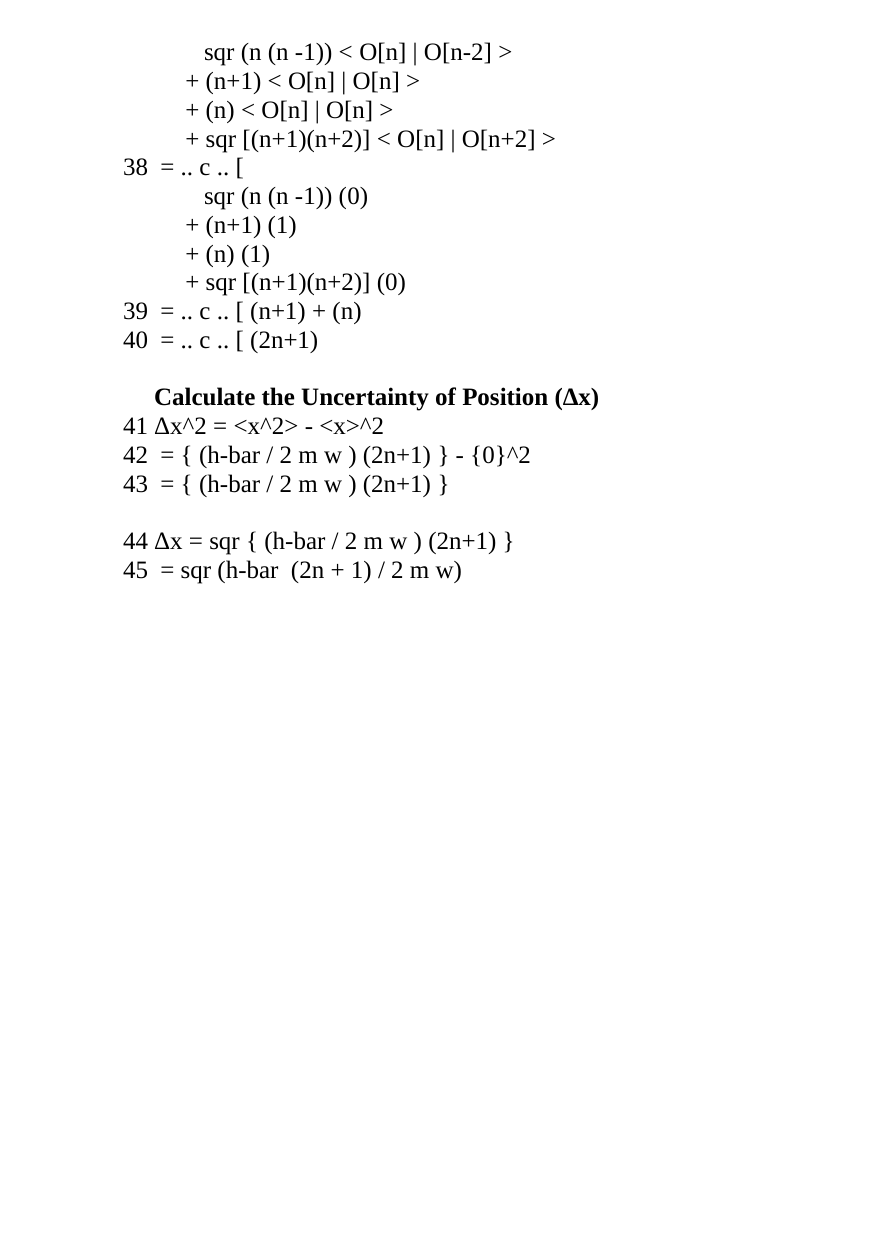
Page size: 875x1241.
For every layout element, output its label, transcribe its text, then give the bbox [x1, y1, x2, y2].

table_cell = .. c .. [ (2n+1) [151, 325, 809, 354]
table_cell = .. c .. [ sqr (n (n -1)) (0) + (n+1) (1) + (n) (1) + sqr [(n+1)(n+2)] (0) [151, 153, 809, 296]
table_cell Calculate the Uncertainty of Position (Δx) [151, 383, 809, 411]
table_cell sqr (n (n -1)) < O[n] | O[n-2] > + (n+1) < O[n] | O[n] > + (n) < O[n] | O[n] > + sqr [(n+1)(n+2)] < O[n] | O[n+2] > [151, 38, 809, 152]
table_cell [106, 584, 151, 612]
table_cell [151, 498, 809, 526]
table_cell = .. c .. [ (n+1) + (n) [151, 296, 809, 325]
table_cell 44 [106, 526, 151, 555]
table_cell [106, 383, 151, 411]
table_cell 40 [106, 325, 151, 354]
table_cell [151, 354, 809, 382]
table_cell 43 [106, 469, 151, 497]
table_cell 38 [106, 153, 151, 296]
table_cell [106, 38, 151, 152]
table_cell = { (h-bar / 2 m w ) (2n+1) } - {0}^2 [151, 440, 809, 469]
table_cell 39 [106, 296, 151, 325]
table_cell 41 [106, 411, 151, 440]
table_cell = { (h-bar / 2 m w ) (2n+1) } [151, 469, 809, 497]
table_cell Δx = sqr { (h-bar / 2 m w ) (2n+1) } [151, 526, 809, 555]
table_cell [106, 498, 151, 526]
table_cell 45 [106, 555, 151, 584]
table_cell = sqr (h-bar (2n + 1) / 2 m w) [151, 555, 809, 584]
table_cell [106, 354, 151, 382]
table_cell [151, 584, 809, 612]
table_cell 42 [106, 440, 151, 469]
table_cell Δx^2 = <x^2> - <x>^2 [151, 411, 809, 440]
